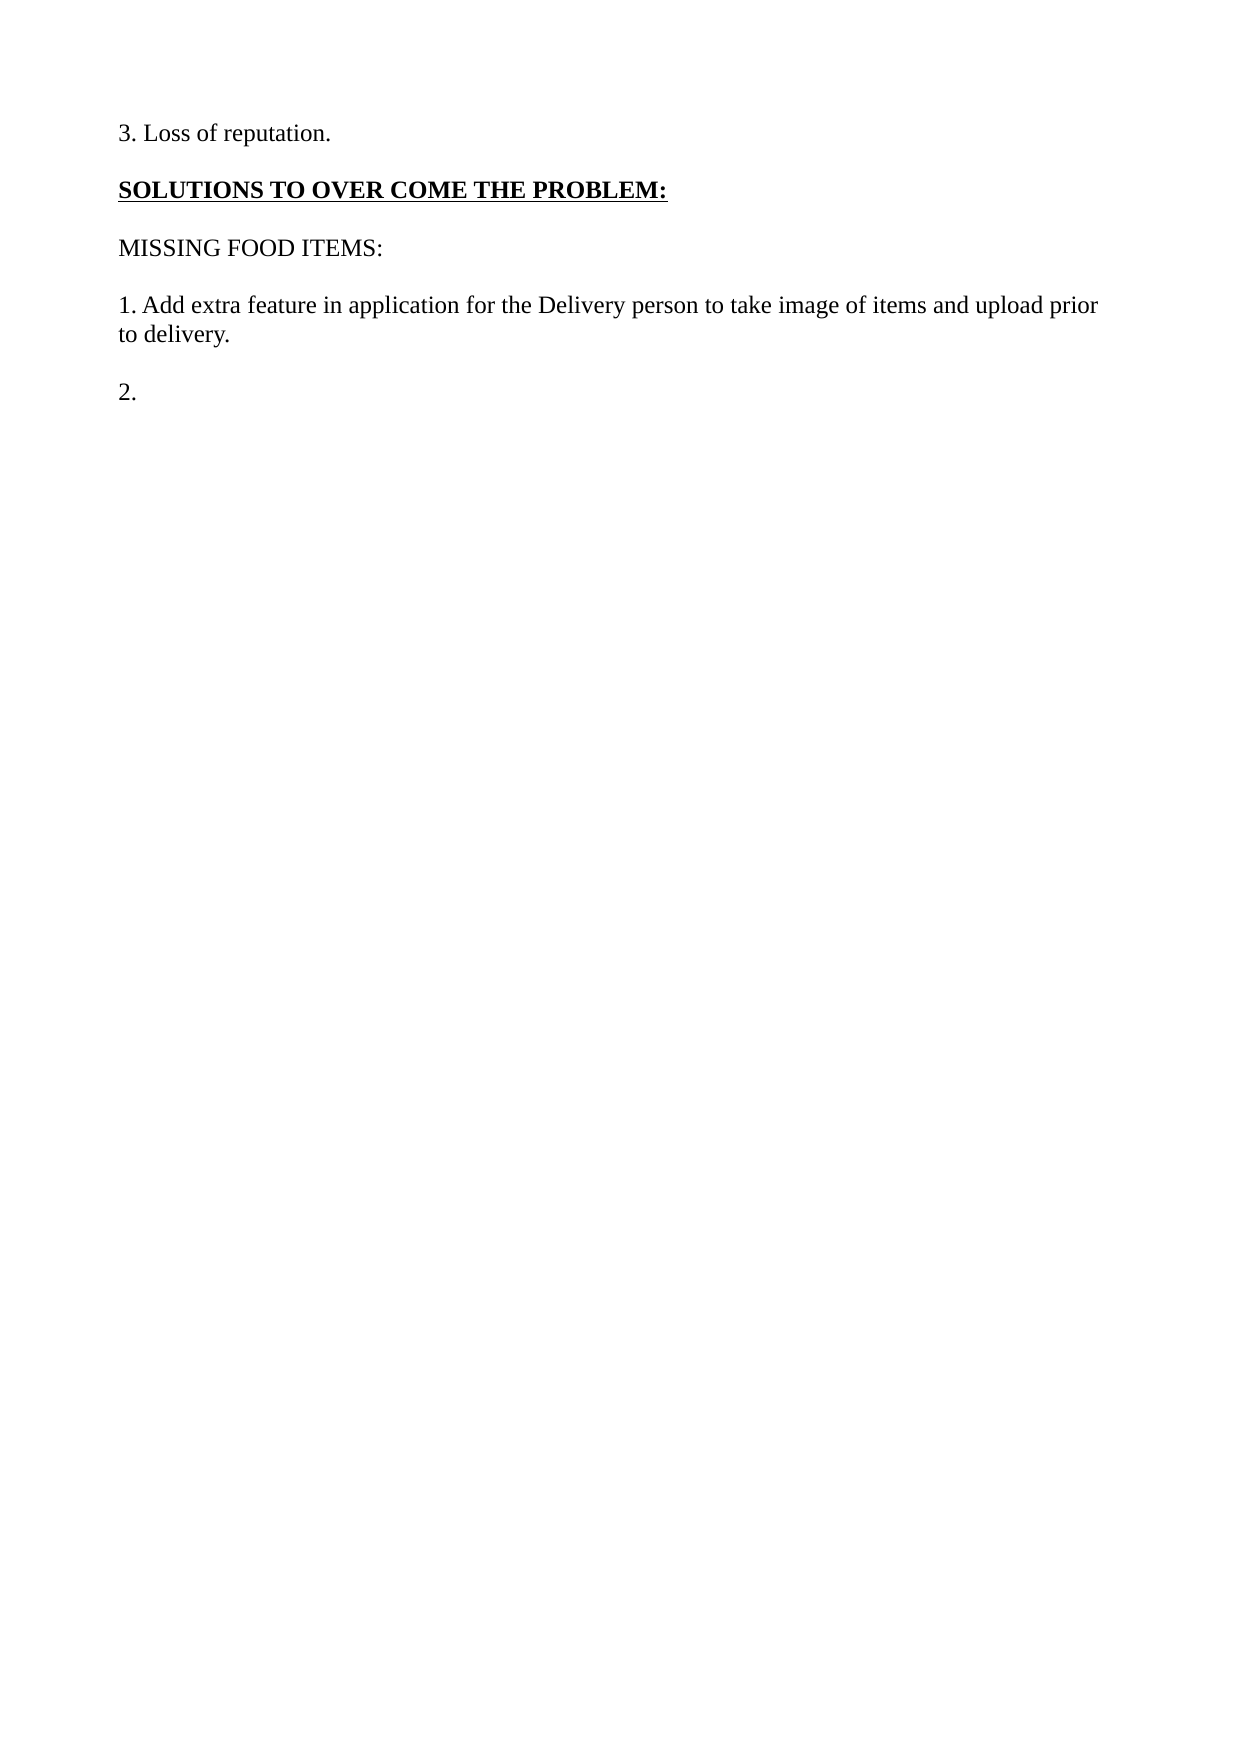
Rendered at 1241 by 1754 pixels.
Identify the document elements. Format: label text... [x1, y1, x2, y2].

text MISSING FOOD ITEMS: [118, 233, 1122, 262]
text 3. Loss of reputation. [118, 118, 1122, 147]
text SOLUTIONS TO OVER COME THE PROBLEM: [118, 176, 1122, 204]
text 1. Add extra feature in application for the Delivery person to take image of items and upload prior to delivery. [118, 291, 1122, 348]
text 2. [118, 377, 1122, 406]
